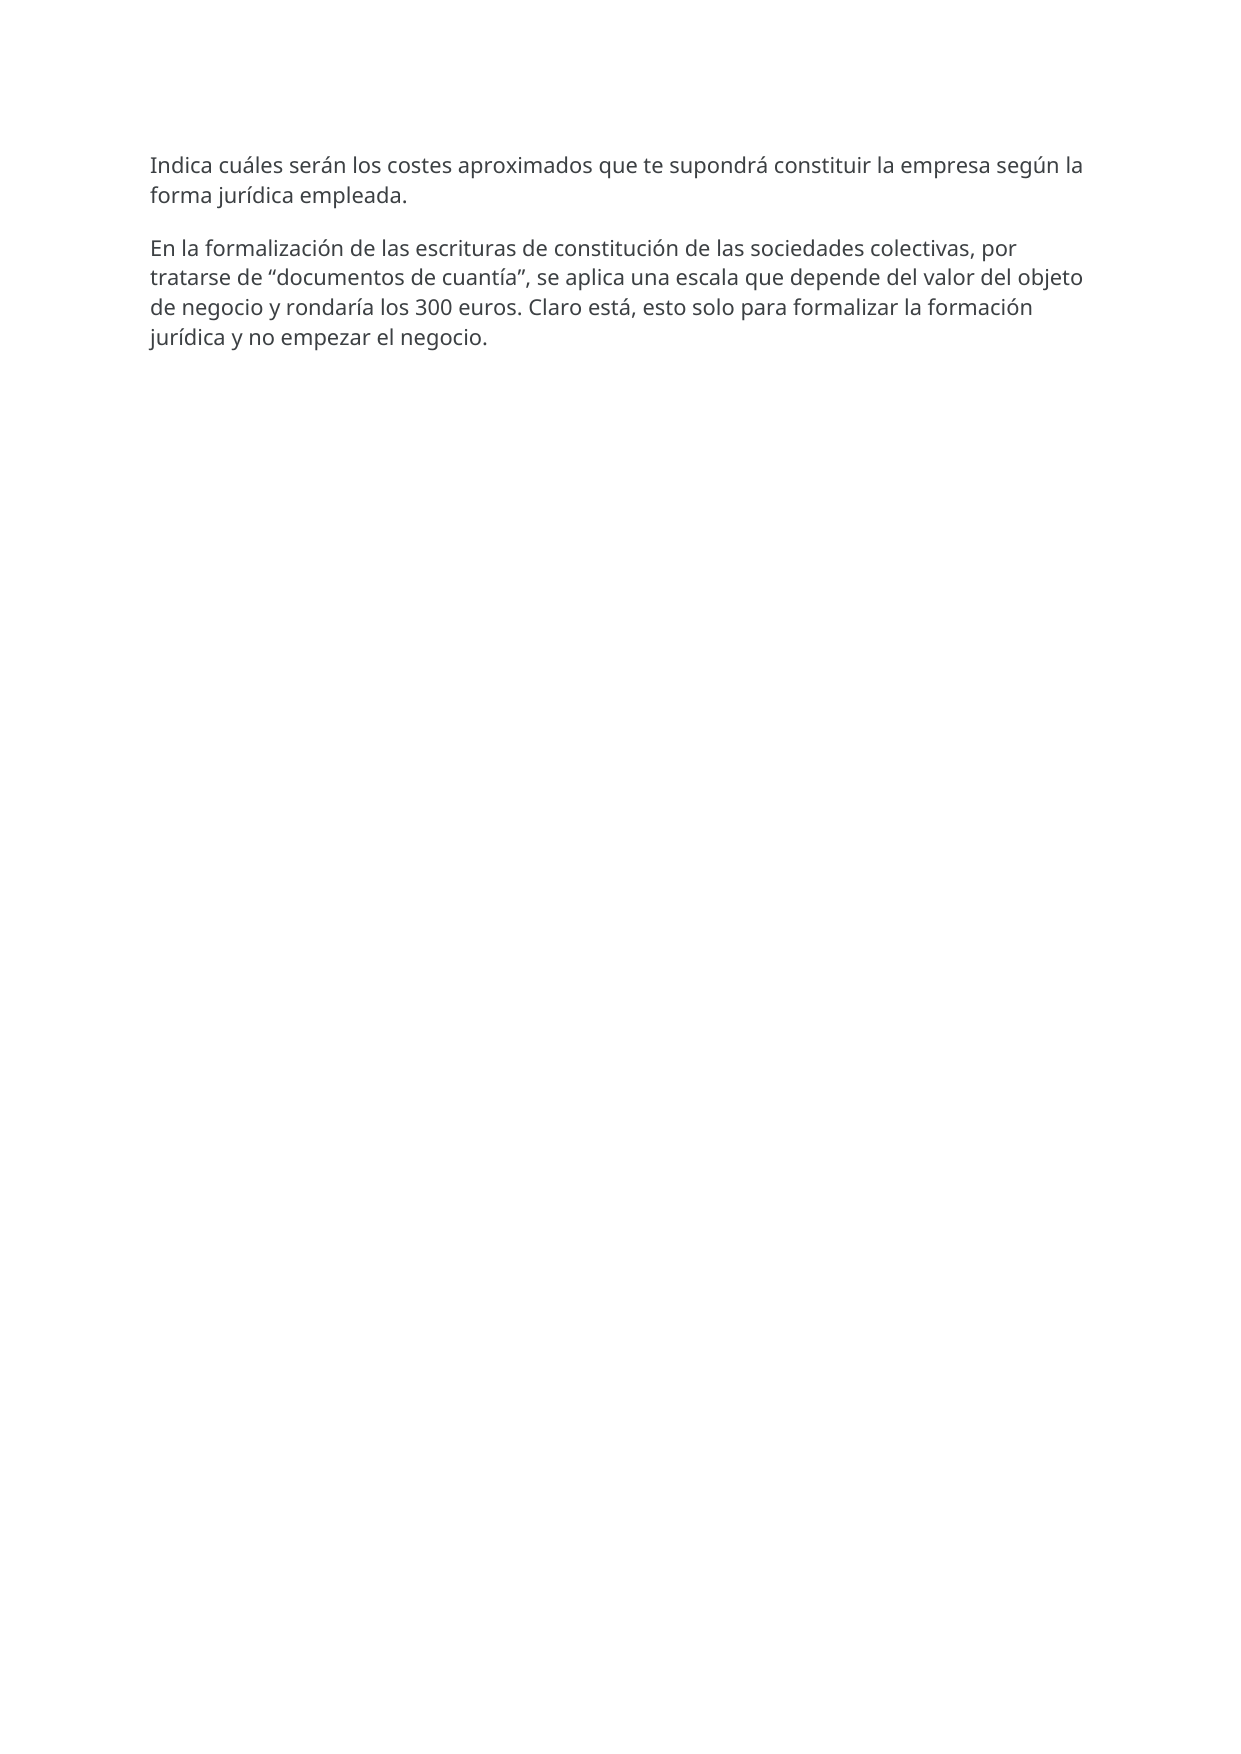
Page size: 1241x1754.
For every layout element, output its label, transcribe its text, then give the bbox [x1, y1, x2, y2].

text Indica cuáles serán los costes aproximados que te supondrá constituir la empresa según la forma jurídica empleada. [150, 150, 1090, 209]
text En la formalización de las escrituras de constitución de las sociedades colectivas, por tratarse de “documentos de cuantía”, se aplica una escala que depende del valor del objeto de negocio y rondaría los 300 euros. Claro está, esto solo para formalizar la formación jurídica y no empezar el negocio. [150, 232, 1090, 352]
